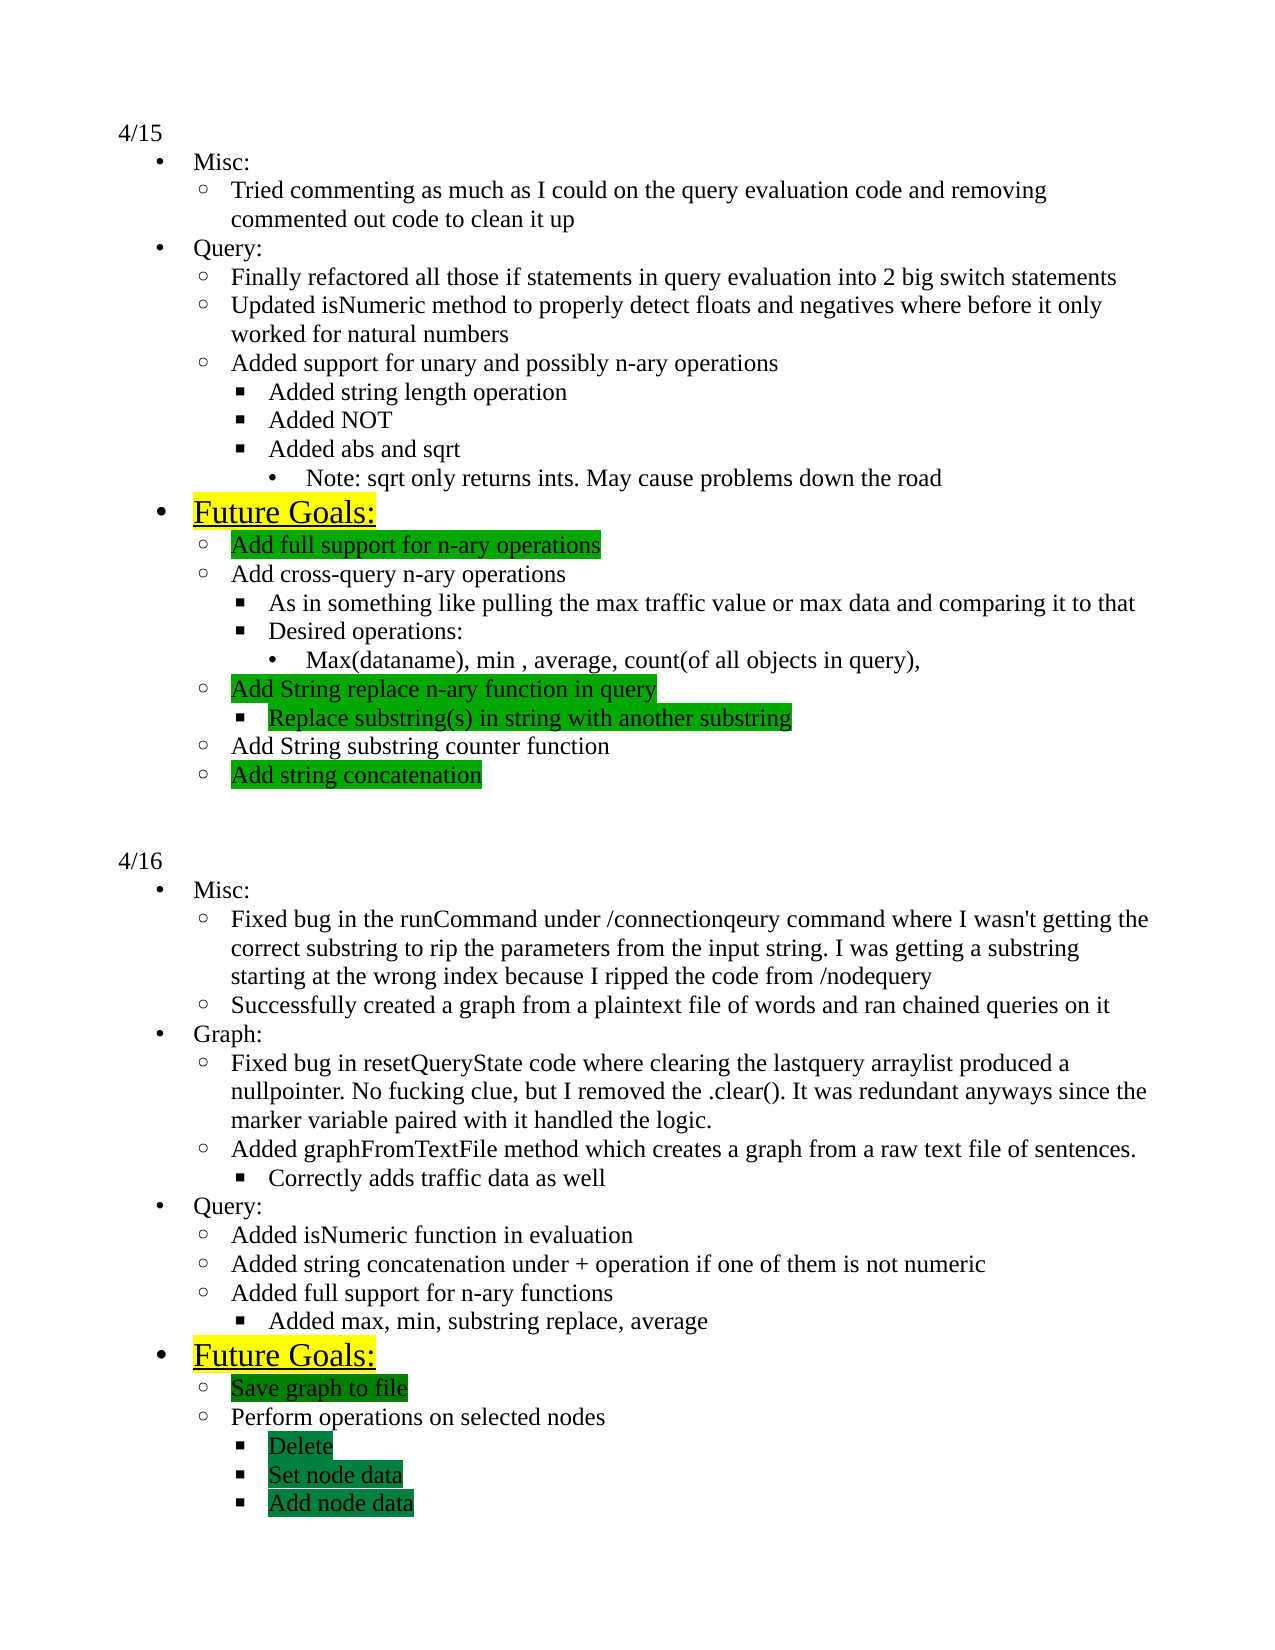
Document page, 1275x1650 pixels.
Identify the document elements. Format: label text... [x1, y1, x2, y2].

list As in something like pulling the max traffic value or max data and comparing it to that [231, 588, 1157, 616]
list Add string concatenation [193, 760, 1157, 789]
text 4/16 [118, 846, 1157, 875]
list Add full support for n-ary operations [193, 530, 1157, 559]
list Misc: [156, 875, 1157, 904]
list Max(dataname), min , average, count(of all objects in query), [268, 645, 1157, 674]
list Add cross-query n-ary operations [193, 559, 1157, 588]
list Added support for unary and possibly n-ary operations [193, 348, 1157, 377]
list Fixed bug in resetQueryState code where clearing the lastquery arraylist produced a nullpointer. No fucking clue, but I removed the .clear(). It was redundant anyways since the marker variable paired with it handled the logic. [193, 1048, 1157, 1134]
list Graph: [156, 1019, 1157, 1048]
list Add String replace n-ary function in query [193, 674, 1157, 703]
list Tried commenting as much as I could on the query evaluation code and removing commented out code to clean it up [193, 176, 1157, 233]
list Correctly adds traffic data as well [231, 1163, 1157, 1191]
list Added string concatenation under + operation if one of them is not numeric [193, 1249, 1157, 1278]
list Set node data [231, 1460, 1157, 1488]
list Added full support for n-ary functions [193, 1278, 1157, 1306]
list Added abs and sqrt [231, 434, 1157, 463]
list Added NOT [231, 406, 1157, 434]
list Added max, min, substring replace, average [231, 1306, 1157, 1335]
list Add String substring counter function [193, 731, 1157, 760]
list Note: sqrt only returns ints. May cause problems down the road [268, 463, 1157, 492]
list Successfully created a graph from a plaintext file of words and ran chained queries on it [193, 990, 1157, 1019]
list Query: [156, 233, 1157, 262]
list Query: [156, 1191, 1157, 1220]
list Added string length operation [231, 377, 1157, 406]
list Added isNumeric function in evaluation [193, 1220, 1157, 1249]
list Perform operations on selected nodes [193, 1402, 1157, 1431]
list Future Goals: [156, 492, 1157, 530]
list Finally refactored all those if statements in query evaluation into 2 big switch statements [193, 262, 1157, 291]
list Fixed bug in the runCommand under /connectionqeury command where I wasn't getting the correct substring to rip the parameters from the input string. I was getting a substring starting at the wrong index because I ripped the code from /nodequery [193, 904, 1157, 990]
list Misc: [156, 147, 1157, 176]
list Replace substring(s) in string with another substring [231, 703, 1157, 731]
text 4/15 [118, 118, 1157, 147]
list Delete [231, 1431, 1157, 1460]
list Future Goals: [156, 1335, 1157, 1373]
list Desired operations: [231, 616, 1157, 645]
list Added graphFromTextFile method which creates a graph from a raw text file of sentences. [193, 1134, 1157, 1163]
list Add node data [231, 1488, 1157, 1517]
list Updated isNumeric method to properly detect floats and negatives where before it only worked for natural numbers [193, 291, 1157, 348]
list Save graph to file [193, 1373, 1157, 1402]
